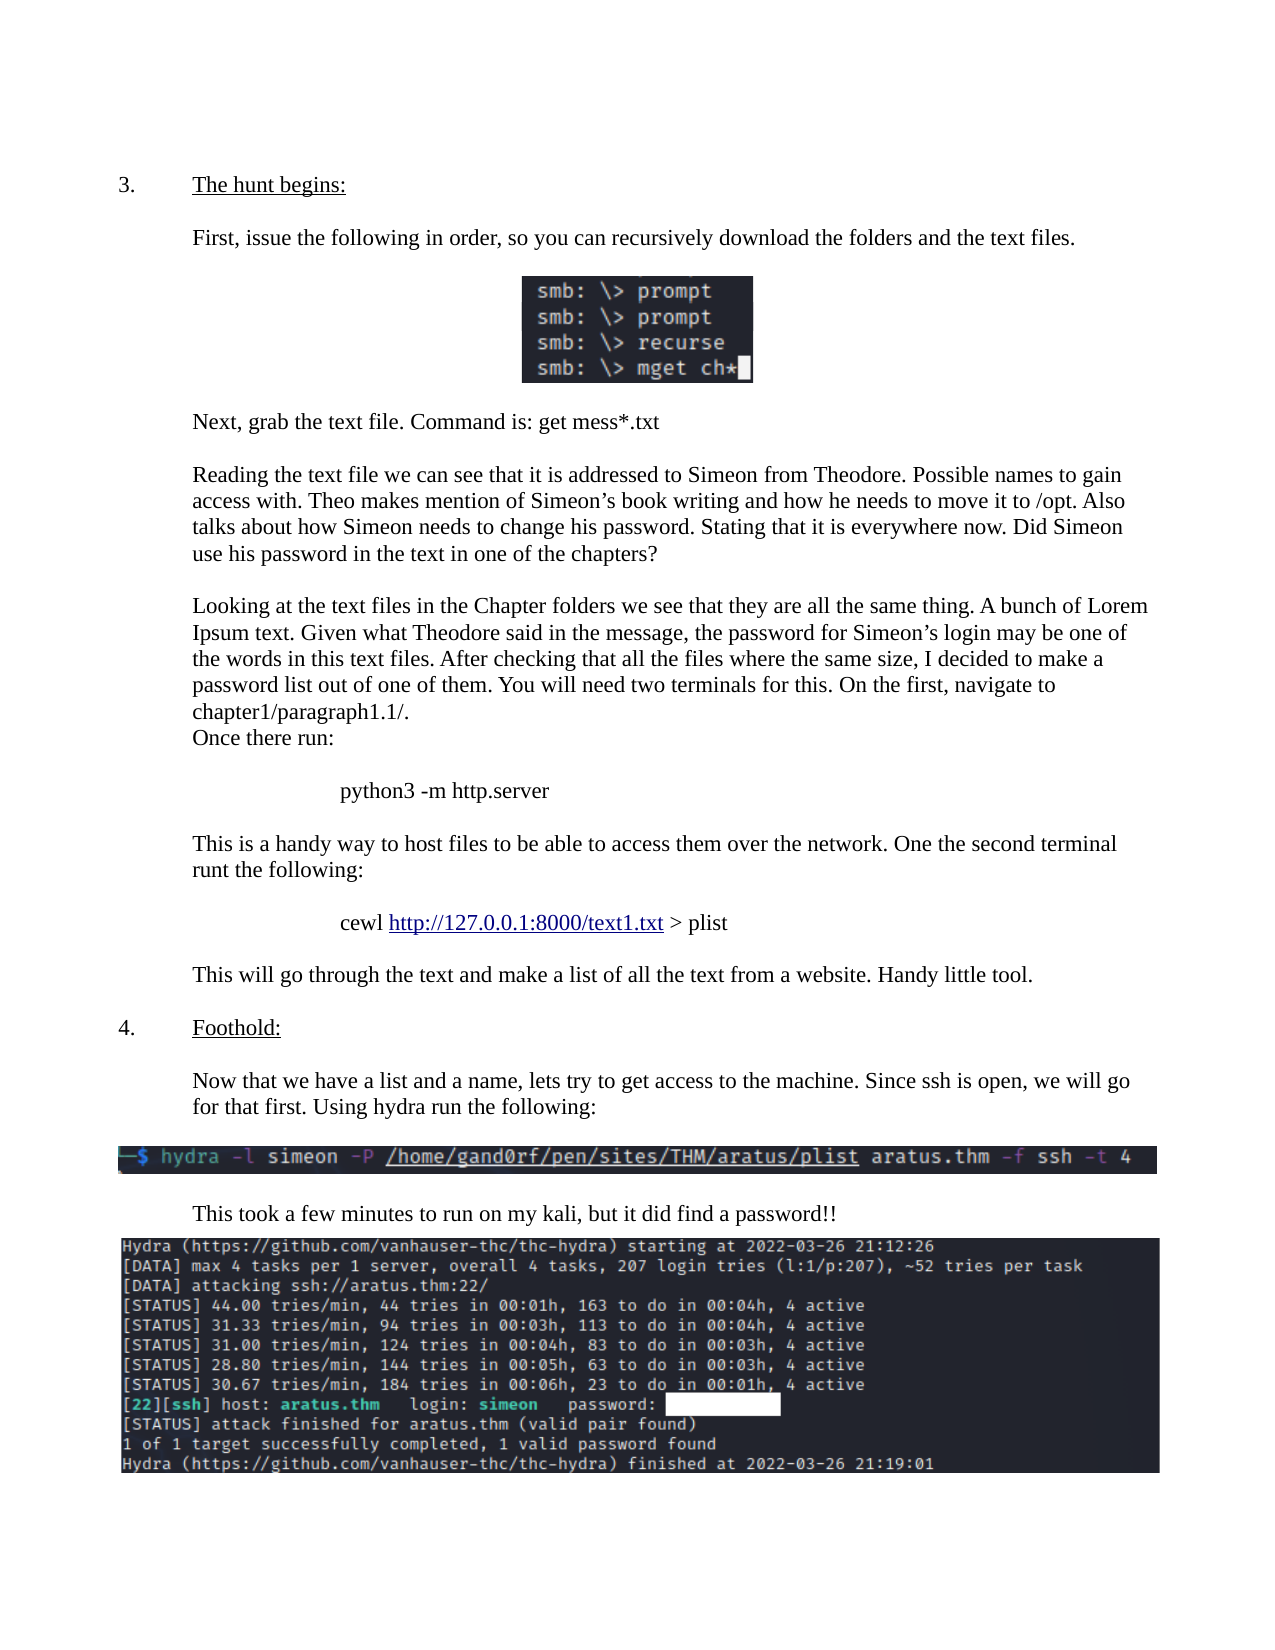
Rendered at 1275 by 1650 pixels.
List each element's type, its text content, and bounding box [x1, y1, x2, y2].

text Next, grab the text file. Command is: get mess*.txt [118, 303, 1157, 434]
text This is a handy way to host files to be able to access them over the network. One the second terminal runt the following: [118, 830, 1157, 882]
picture [118, 1146, 1157, 1174]
text 4. Foothold: [118, 1014, 1157, 1041]
text Looking at the text files in the Chapter folders we see that they are all the same thing. A bunch of Lorem Ipsum text. Given what Theodore said in the message, the password for Simeon’s login may be one of the words in this text files. After checking that all the files where the same size, I decided to make a password list out of one of them. You will need two terminals for this. On the first, navigate to chapter1/paragraph1.1/. [118, 592, 1157, 724]
text cewl http://127.0.0.1:8000/text1.txt > plist [118, 909, 1157, 935]
text This took a few minutes to run on my kali, but it did find a password!! [118, 1174, 1157, 1526]
text python3 -m http.server [118, 777, 1157, 803]
picture [521, 276, 754, 383]
text First, issue the following in order, so you can recursively download the folders and the text files. [118, 223, 1157, 250]
text Reading the text file we can see that it is addressed to Simeon from Theodore. Possible names to gain access with. Theo makes mention of Simeon’s book writing and how he needs to move it to /opt. Also talks about how Simeon needs to change his password. Stating that it is everywhere now. Did Simeon use his password in the text in one of the chapters? [118, 461, 1157, 566]
text Now that we have a list and a name, lets try to get access to the machine. Since ssh is open, we will go for that first. Using hydra run the following: [118, 1067, 1157, 1119]
text This will go through the text and make a list of all the text from a website. Handy little tool. [118, 961, 1157, 988]
picture [121, 1238, 1161, 1473]
text Once there run: [118, 724, 1157, 751]
text 3. The hunt begins: [118, 171, 1157, 197]
